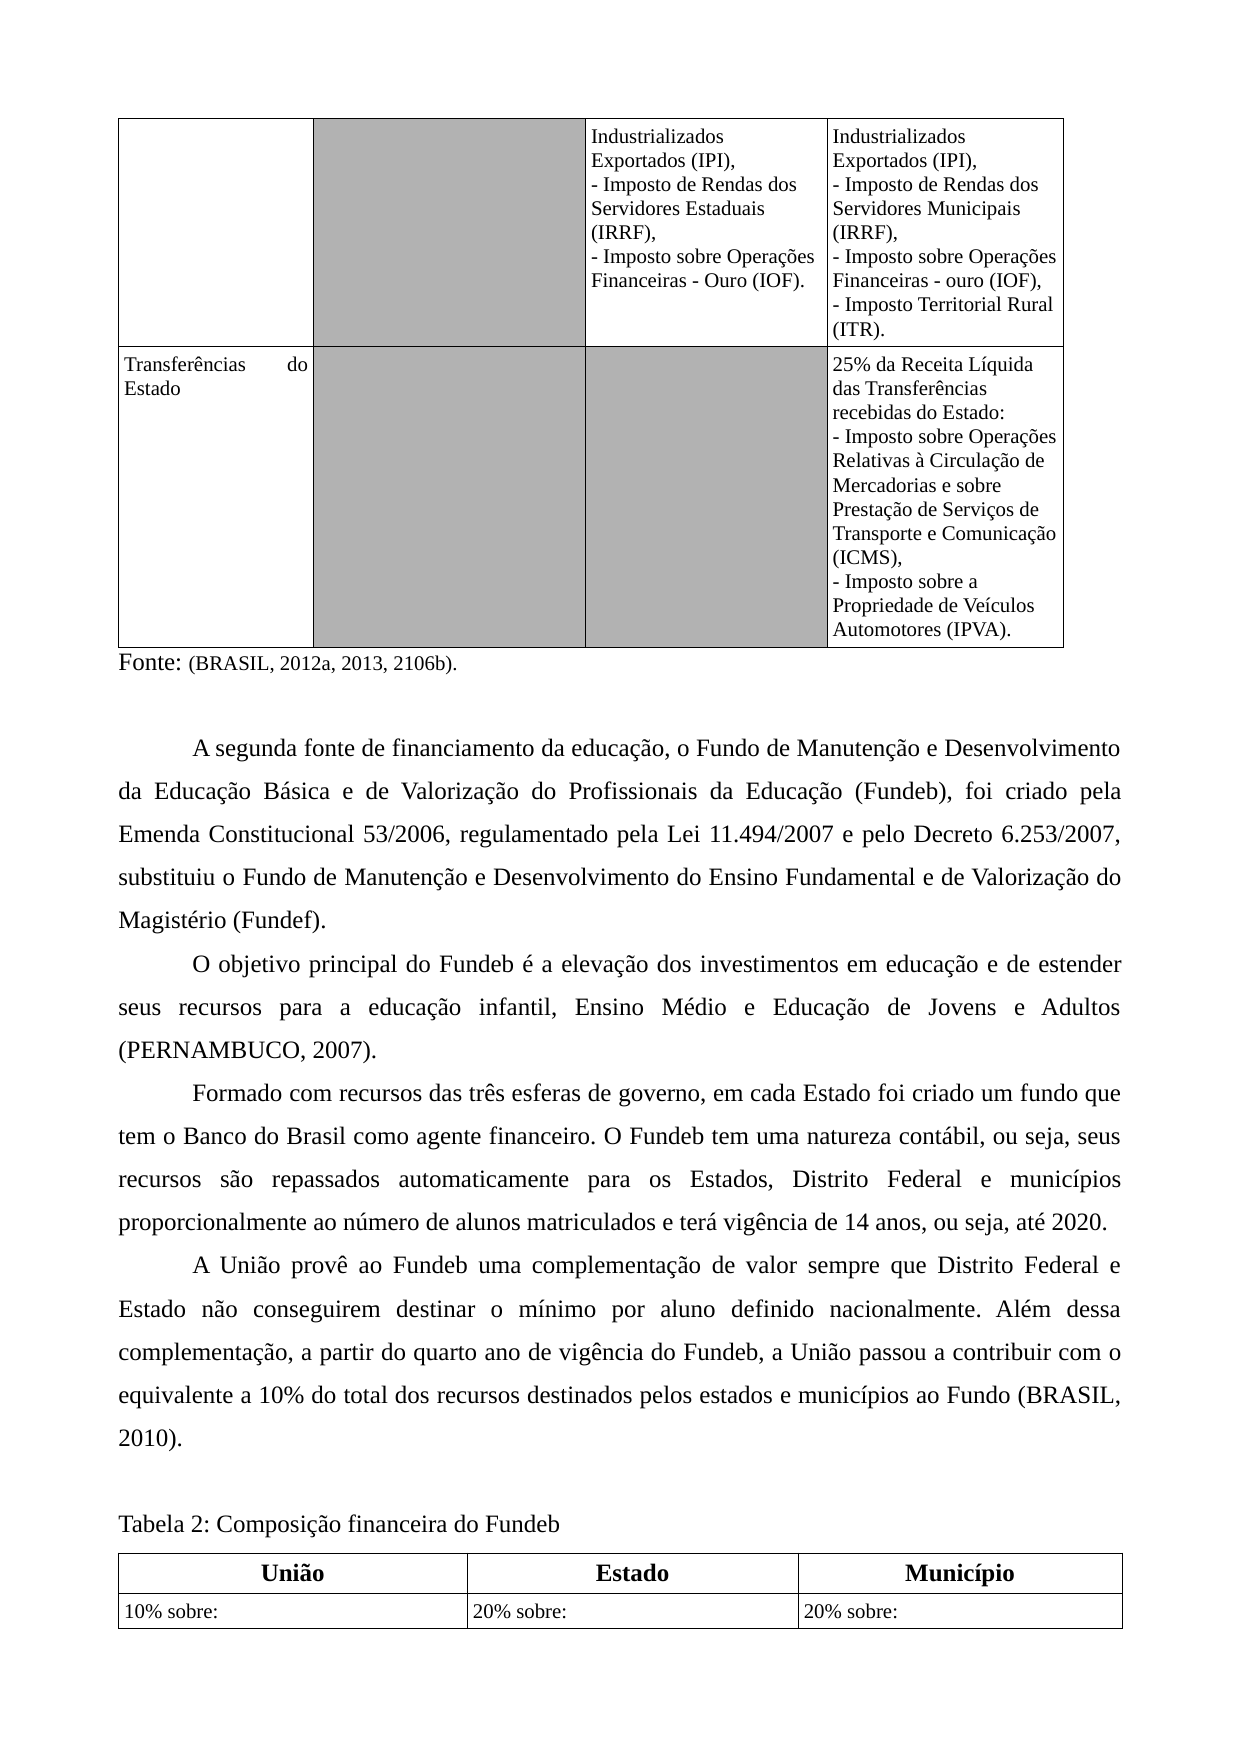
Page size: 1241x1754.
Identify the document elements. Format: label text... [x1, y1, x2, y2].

table_header [586, 347, 827, 647]
table_header 25% da Receita Líquida das Transferências recebidas do Estado: - Imposto sobre Operações Relativas à Circulação de Mercadorias e sobre Prestação de Serviços de Transporte e Comunicação (ICMS), - Imposto sobre a Propriedade de Veículos Automotores (IPVA). [828, 347, 1063, 647]
table_cell [119, 119, 313, 346]
table_header Município [799, 1554, 1122, 1593]
text A segunda fonte de financiamento da educação, o Fundo de Manutenção e Desenvolvimento da Educação Básica e de Valorização do Profissionais da Educação (Fundeb), foi criado pela Emenda Constitucional 53/2006, regulamentado pela Lei 11.494/2007 e pelo Decreto 6.253/2007, substituiu o Fundo de Manutenção e Desenvolvimento do Ensino Fundamental e de Valorização do Magistério (Fundef). [118, 733, 1122, 934]
text O objetivo principal do Fundeb é a elevação dos investimentos em educação e de estender seus recursos para a educação infantil, Ensino Médio e Educação de Jovens e Adultos (PERNAMBUCO, 2007). [118, 949, 1122, 1064]
table_cell 20% sobre: [468, 1594, 798, 1628]
table_cell 10% sobre: [119, 1594, 467, 1628]
table_header Transferências do Estado [119, 347, 313, 647]
table_header Estado [468, 1554, 798, 1593]
text Formado com recursos das três esferas de governo, em cada Estado foi criado um fundo que tem o Banco do Brasil como agente financeiro. O Fundeb tem uma natureza contábil, ou seja, seus recursos são repassados automaticamente para os Estados, Distrito Federal e municípios proporcionalmente ao número de alunos matriculados e terá vigência de 14 anos, ou seja, até 2020. [118, 1078, 1122, 1236]
text A União provê ao Fundeb uma complementação de valor sempre que Distrito Federal e Estado não conseguirem destinar o mínimo por aluno definido nacionalmente. Além dessa complementação, a partir do quarto ano de vigência do Fundeb, a União passou a contribuir com o equivalente a 10% do total dos recursos destinados pelos estados e municípios ao Fundo (BRASIL, 2010). [118, 1251, 1122, 1452]
table_header União [119, 1554, 467, 1593]
text Tabela 2: Composição financeira do Fundeb [118, 1509, 1122, 1538]
text Fonte: (BRASIL, 2012a, 2013, 2106b). [118, 647, 1122, 676]
table_cell 20% sobre: [799, 1594, 1122, 1628]
table_cell Industrializados Exportados (IPI), - Imposto de Rendas dos Servidores Municipais (IRRF), - Imposto sobre Operações Financeiras - ouro (IOF), - Imposto Territorial Rural (ITR). [828, 119, 1063, 346]
table_cell Industrializados Exportados (IPI), - Imposto de Rendas dos Servidores Estaduais (IRRF), - Imposto sobre Operações Financeiras - Ouro (IOF). [586, 119, 827, 346]
table_header [314, 347, 585, 647]
table_cell [314, 119, 585, 346]
